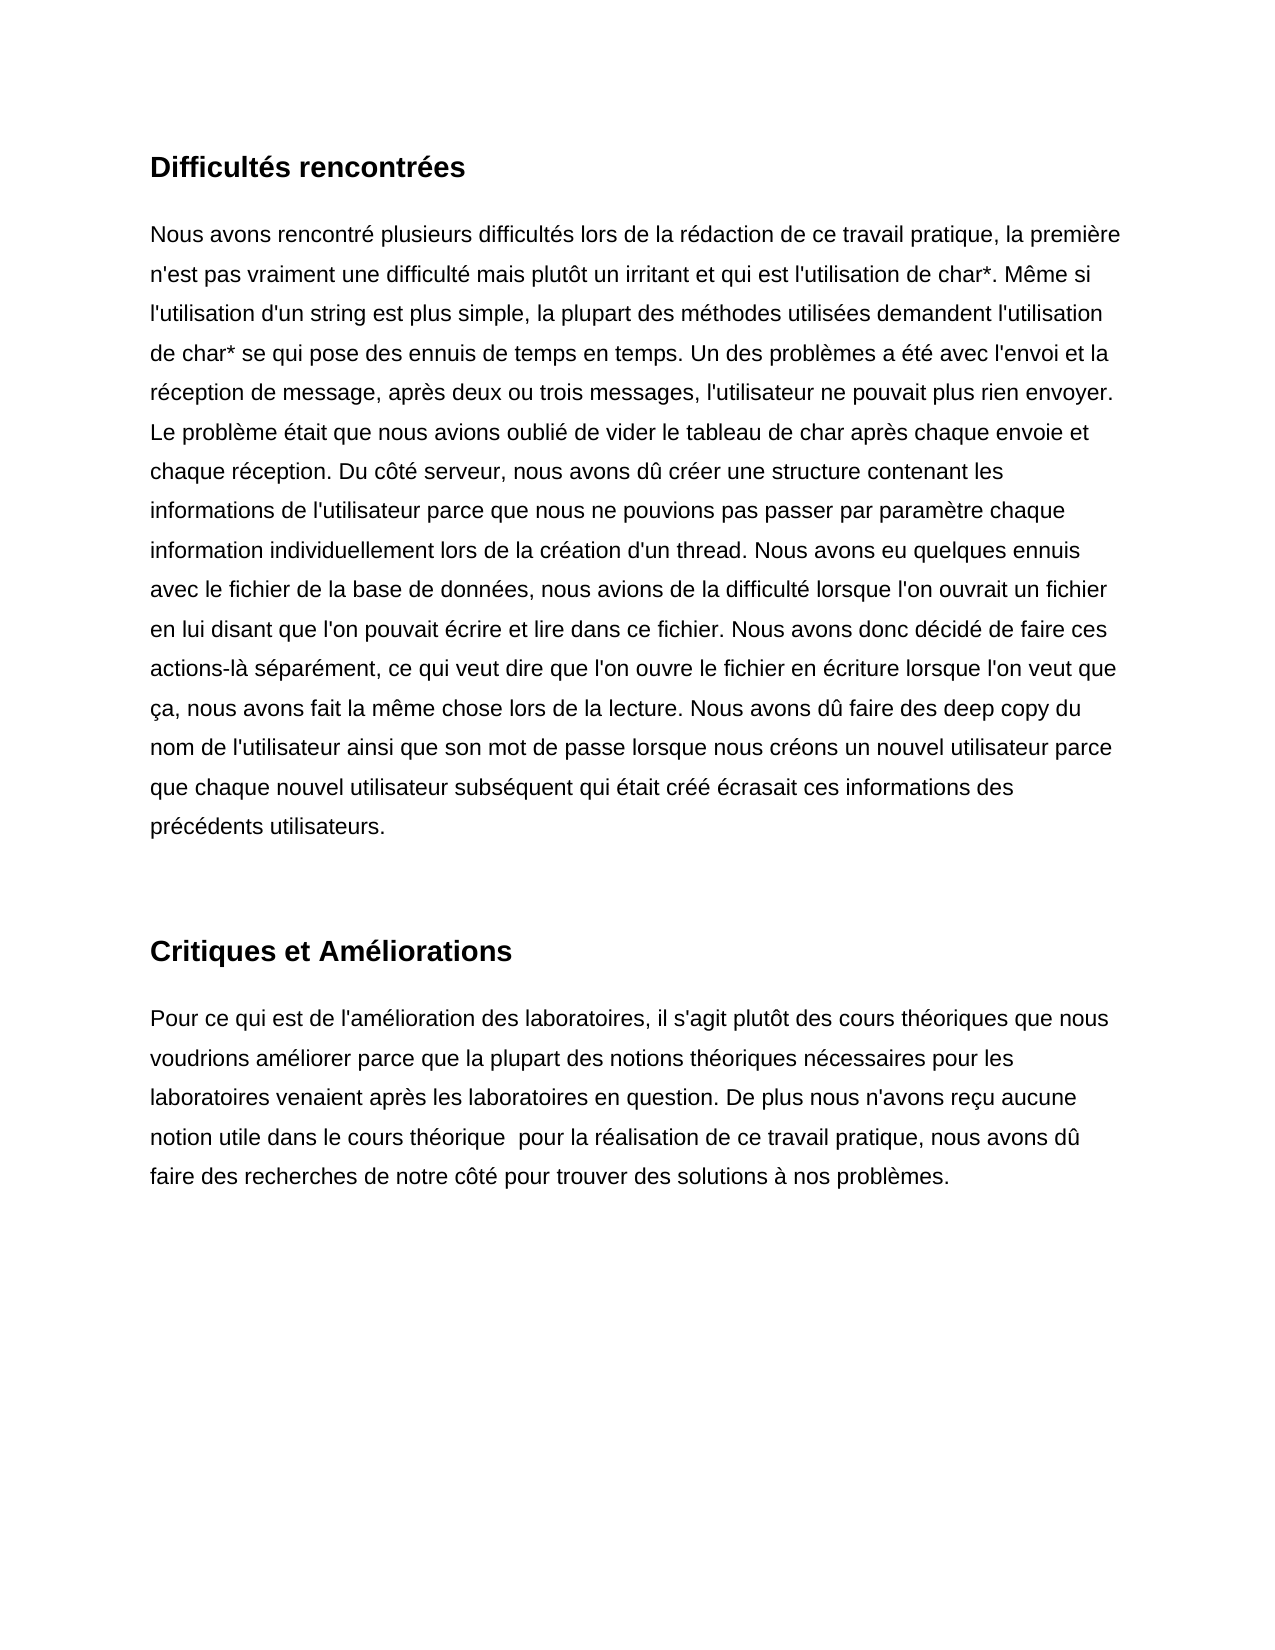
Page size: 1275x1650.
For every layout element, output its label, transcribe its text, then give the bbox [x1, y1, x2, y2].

text Critiques et Améliorations [150, 934, 1125, 967]
text Pour ce qui est de l'amélioration des laboratoires, il s'agit plutôt des cours théoriques que nous voudrions améliorer parce que la plupart des notions théoriques nécessaires pour les laboratoires venaient après les laboratoires en question. De plus nous n'avons reçu aucune notion utile dans le cours théorique pour la réalisation de ce travail pratique, nous avons dû faire des recherches de notre côté pour trouver des solutions à nos problèmes. [150, 1005, 1125, 1189]
text Nous avons rencontré plusieurs difficultés lors de la rédaction de ce travail pratique, la première n'est pas vraiment une difficulté mais plutôt un irritant et qui est l'utilisation de char*. Même si l'utilisation d'un string est plus simple, la plupart des méthodes utilisées demandent l'utilisation de char* se qui pose des ennuis de temps en temps. Un des problèmes a été avec l'envoi et la réception de message, après deux ou trois messages, l'utilisateur ne pouvait plus rien envoyer. Le problème était que nous avions oublié de vider le tableau de char après chaque envoie et chaque réception. Du côté serveur, nous avons dû créer une structure contenant les informations de l'utilisateur parce que nous ne pouvions pas passer par paramètre chaque information individuellement lors de la création d'un thread. Nous avons eu quelques ennuis avec le fichier de la base de données, nous avions de la difficulté lorsque l'on ouvrait un fichier en lui disant que l'on pouvait écrire et lire dans ce fichier. Nous avons donc décidé de faire ces actions-là séparément, ce qui veut dire que l'on ouvre le fichier en écriture lorsque l'on veut que ça, nous avons fait la même chose lors de la lecture. Nous avons dû faire des deep copy du nom de l'utilisateur ainsi que son mot de passe lorsque nous créons un nouvel utilisateur parce que chaque nouvel utilisateur subséquent qui était créé écrasait ces informations des précédents utilisateurs. [150, 221, 1125, 840]
text Difficultés rencontrées [150, 150, 1125, 183]
